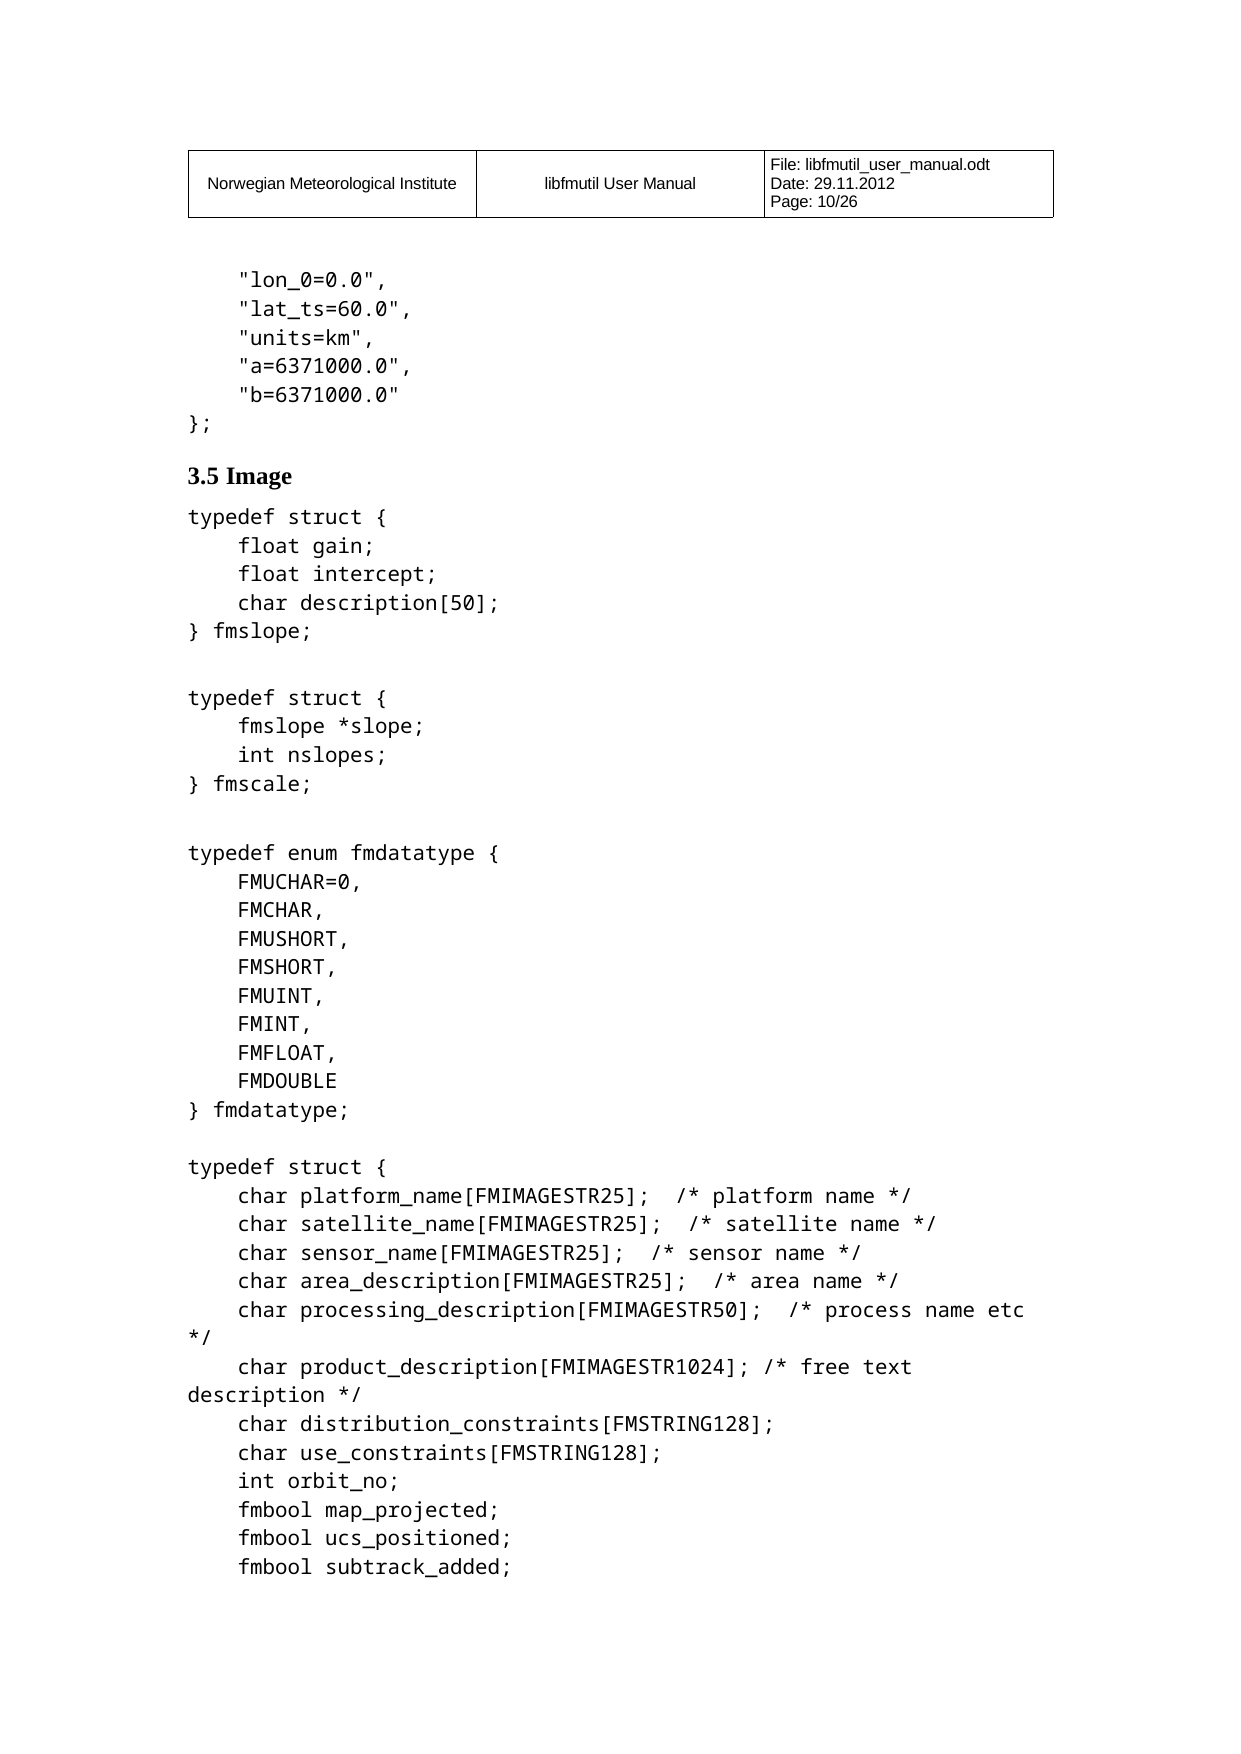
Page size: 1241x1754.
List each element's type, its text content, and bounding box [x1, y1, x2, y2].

text FMDOUBLE [187, 1066, 1053, 1095]
text FMCHAR, [187, 895, 1053, 924]
text char area_description[FMIMAGESTR25]; /* area name */ [187, 1266, 1053, 1295]
subtitle Image [187, 462, 1053, 489]
text }; [187, 408, 1053, 437]
text char product_description[FMIMAGESTR1024]; /* free text description */ [187, 1352, 1053, 1409]
text } fmdatatype; [187, 1095, 1053, 1123]
text typedef enum fmdatatype { [187, 838, 1053, 867]
text "b=6371000.0" [187, 379, 1053, 408]
text FMINT, [187, 1009, 1053, 1038]
text FMSHORT, [187, 952, 1053, 981]
text char distribution_constraints[FMSTRING128]; [187, 1409, 1053, 1437]
text char platform_name[FMIMAGESTR25]; /* platform name */ [187, 1181, 1053, 1209]
text FMFLOAT, [187, 1038, 1053, 1066]
text fmbool subtrack_added; [187, 1552, 1053, 1580]
text typedef struct { [187, 502, 1053, 531]
text FMUCHAR=0, [187, 867, 1053, 895]
text float gain; [187, 531, 1053, 559]
text int nslopes; [187, 740, 1053, 768]
text char processing_description[FMIMAGESTR50]; /* process name etc */ [187, 1295, 1053, 1352]
text FMUINT, [187, 981, 1053, 1009]
text typedef struct { [187, 683, 1053, 711]
text fmbool ucs_positioned; [187, 1523, 1053, 1552]
text char description[50]; [187, 588, 1053, 616]
text char satellite_name[FMIMAGESTR25]; /* satellite name */ [187, 1209, 1053, 1238]
text } fmslope; [187, 616, 1053, 645]
text fmbool map_projected; [187, 1494, 1053, 1523]
text typedef struct { [187, 1152, 1053, 1181]
text "units=km", [187, 322, 1053, 351]
text FMUSHORT, [187, 924, 1053, 952]
text "lon_0=0.0", [187, 265, 1053, 294]
text float intercept; [187, 559, 1053, 588]
text "lat_ts=60.0", [187, 294, 1053, 322]
text "a=6371000.0", [187, 351, 1053, 379]
text fmslope *slope; [187, 711, 1053, 740]
text int orbit_no; [187, 1466, 1053, 1494]
text } fmscale; [187, 768, 1053, 797]
text char use_constraints[FMSTRING128]; [187, 1437, 1053, 1466]
text char sensor_name[FMIMAGESTR25]; /* sensor name */ [187, 1238, 1053, 1266]
